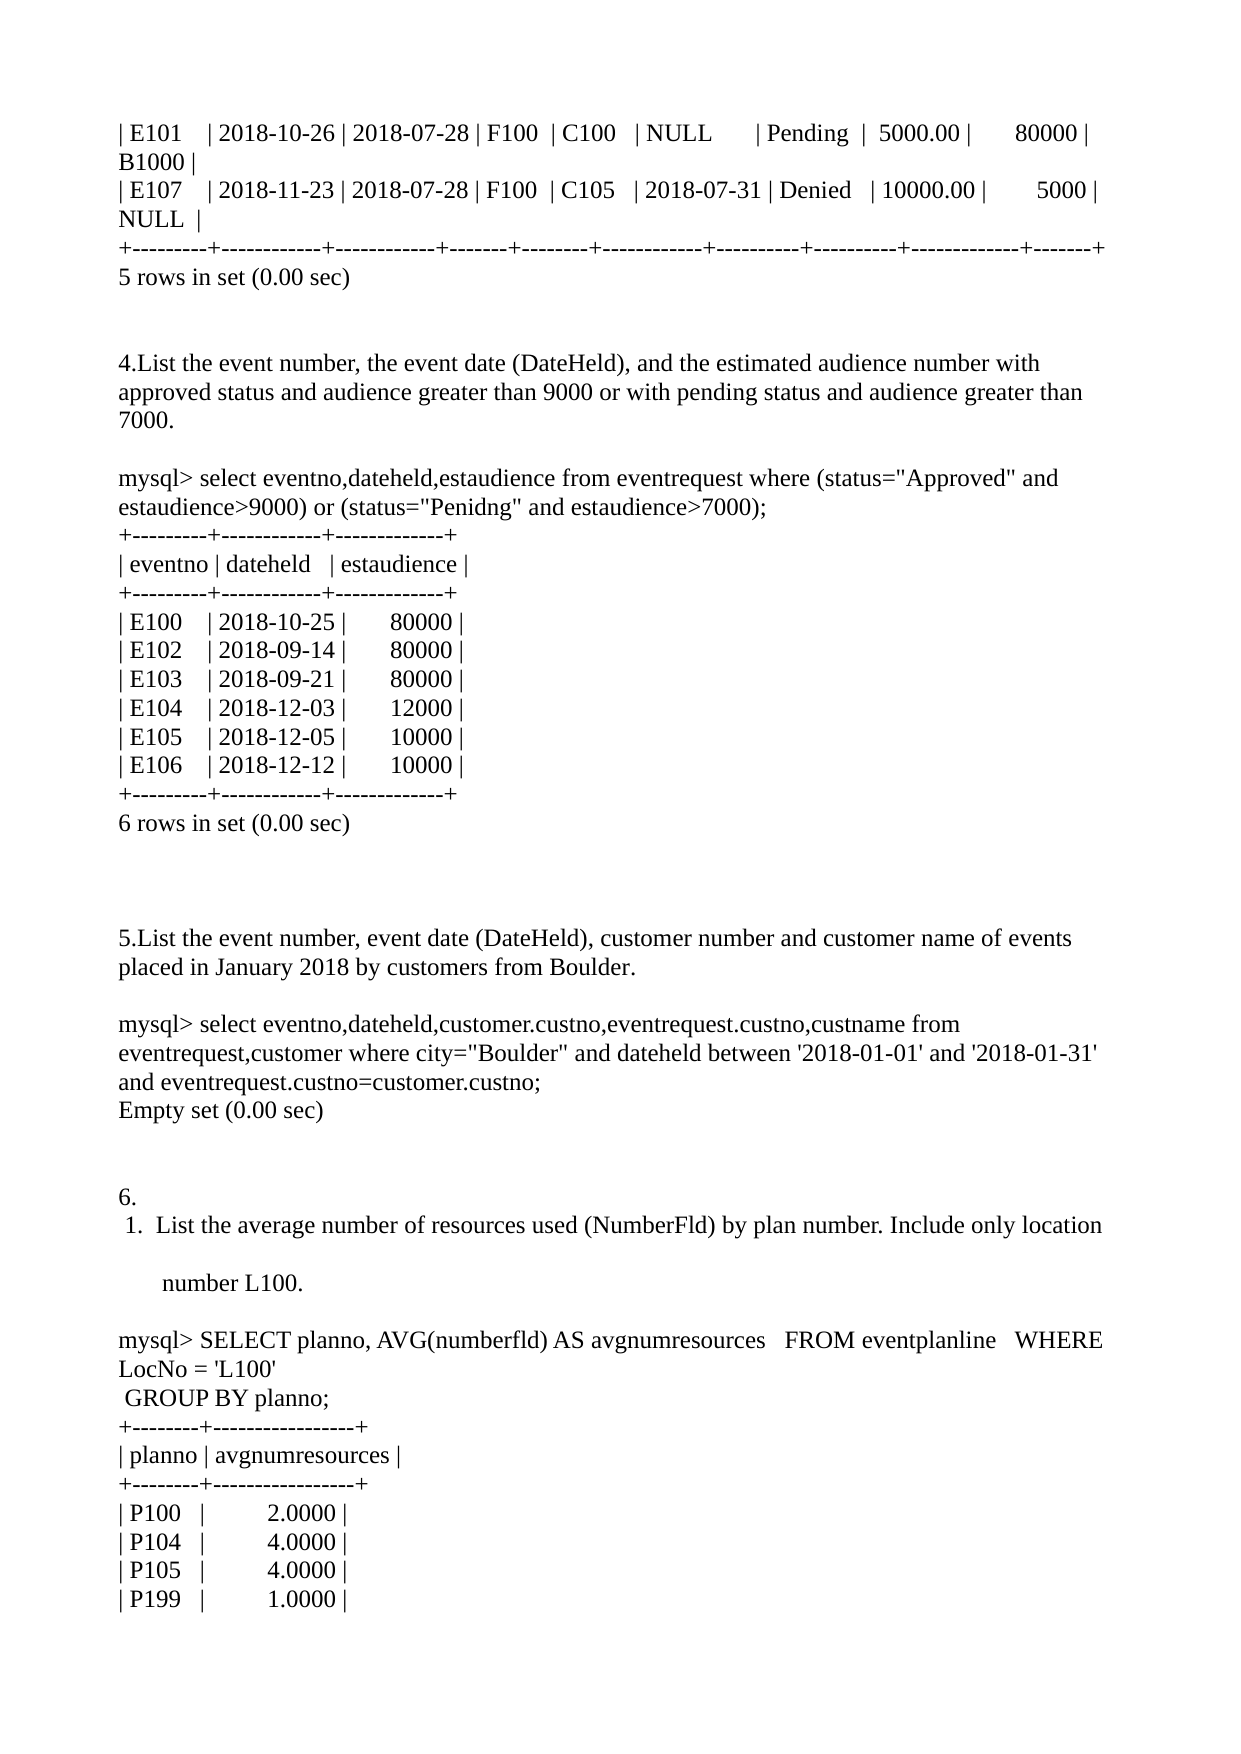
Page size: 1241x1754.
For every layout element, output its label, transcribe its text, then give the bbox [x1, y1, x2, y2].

text | P105 | 4.0000 | [118, 1556, 1122, 1584]
text Empty set (0.00 sec) [118, 1096, 1122, 1124]
text +--------+-----------------+ [118, 1469, 1122, 1498]
text 5 rows in set (0.00 sec) [118, 262, 1122, 291]
text | E104 | 2018-12-03 | 12000 | [118, 693, 1122, 722]
text 5.List the event number, event date (DateHeld), customer number and customer name of events placed in January 2018 by customers from Boulder. [118, 923, 1122, 981]
text mysql> SELECT planno, AVG(numberfld) AS avgnumresources FROM eventplanline WHERE LocNo = 'L100' [118, 1326, 1122, 1383]
text mysql> select eventno,dateheld,customer.custno,eventrequest.custno,custname from eventrequest,customer where city="Boulder" and dateheld between '2018-01-01' and '2018-01-31' and eventrequest.custno=customer.custno; [118, 1009, 1122, 1096]
text +---------+------------+-------------+ [118, 521, 1122, 549]
text | E103 | 2018-09-21 | 80000 | [118, 664, 1122, 693]
text +--------+-----------------+ [118, 1412, 1122, 1441]
text +---------+------------+------------+-------+--------+------------+----------+----------+-------------+-------+ [118, 233, 1122, 262]
text | E106 | 2018-12-12 | 10000 | [118, 751, 1122, 779]
text 4.List the event number, the event date (DateHeld), and the estimated audience number with approved status and audience greater than 9000 or with pending status and audience greater than 7000. [118, 348, 1122, 434]
text +---------+------------+-------------+ [118, 578, 1122, 607]
text | E100 | 2018-10-25 | 80000 | [118, 607, 1122, 636]
text | P199 | 1.0000 | [118, 1584, 1122, 1613]
text | E105 | 2018-12-05 | 10000 | [118, 722, 1122, 751]
text 6 rows in set (0.00 sec) [118, 808, 1122, 837]
text | P100 | 2.0000 | [118, 1498, 1122, 1527]
list List the average number of resources used (NumberFld) by plan number. Include only location number L100. [124, 1211, 1122, 1297]
text mysql> select eventno,dateheld,estaudience from eventrequest where (status="Approved" and estaudience>9000) or (status="Penidng" and estaudience>7000); [118, 463, 1122, 521]
text GROUP BY planno; [118, 1383, 1122, 1412]
text | E101 | 2018-10-26 | 2018-07-28 | F100 | C100 | NULL | Pending | 5000.00 | 80000 | B1000 | [118, 118, 1122, 176]
text 6. [118, 1182, 1122, 1211]
text | E102 | 2018-09-14 | 80000 | [118, 636, 1122, 664]
text | E107 | 2018-11-23 | 2018-07-28 | F100 | C105 | 2018-07-31 | Denied | 10000.00 | 5000 | NULL | [118, 176, 1122, 233]
text | P104 | 4.0000 | [118, 1527, 1122, 1556]
text +---------+------------+-------------+ [118, 779, 1122, 808]
text | eventno | dateheld | estaudience | [118, 549, 1122, 578]
text | planno | avgnumresources | [118, 1441, 1122, 1469]
